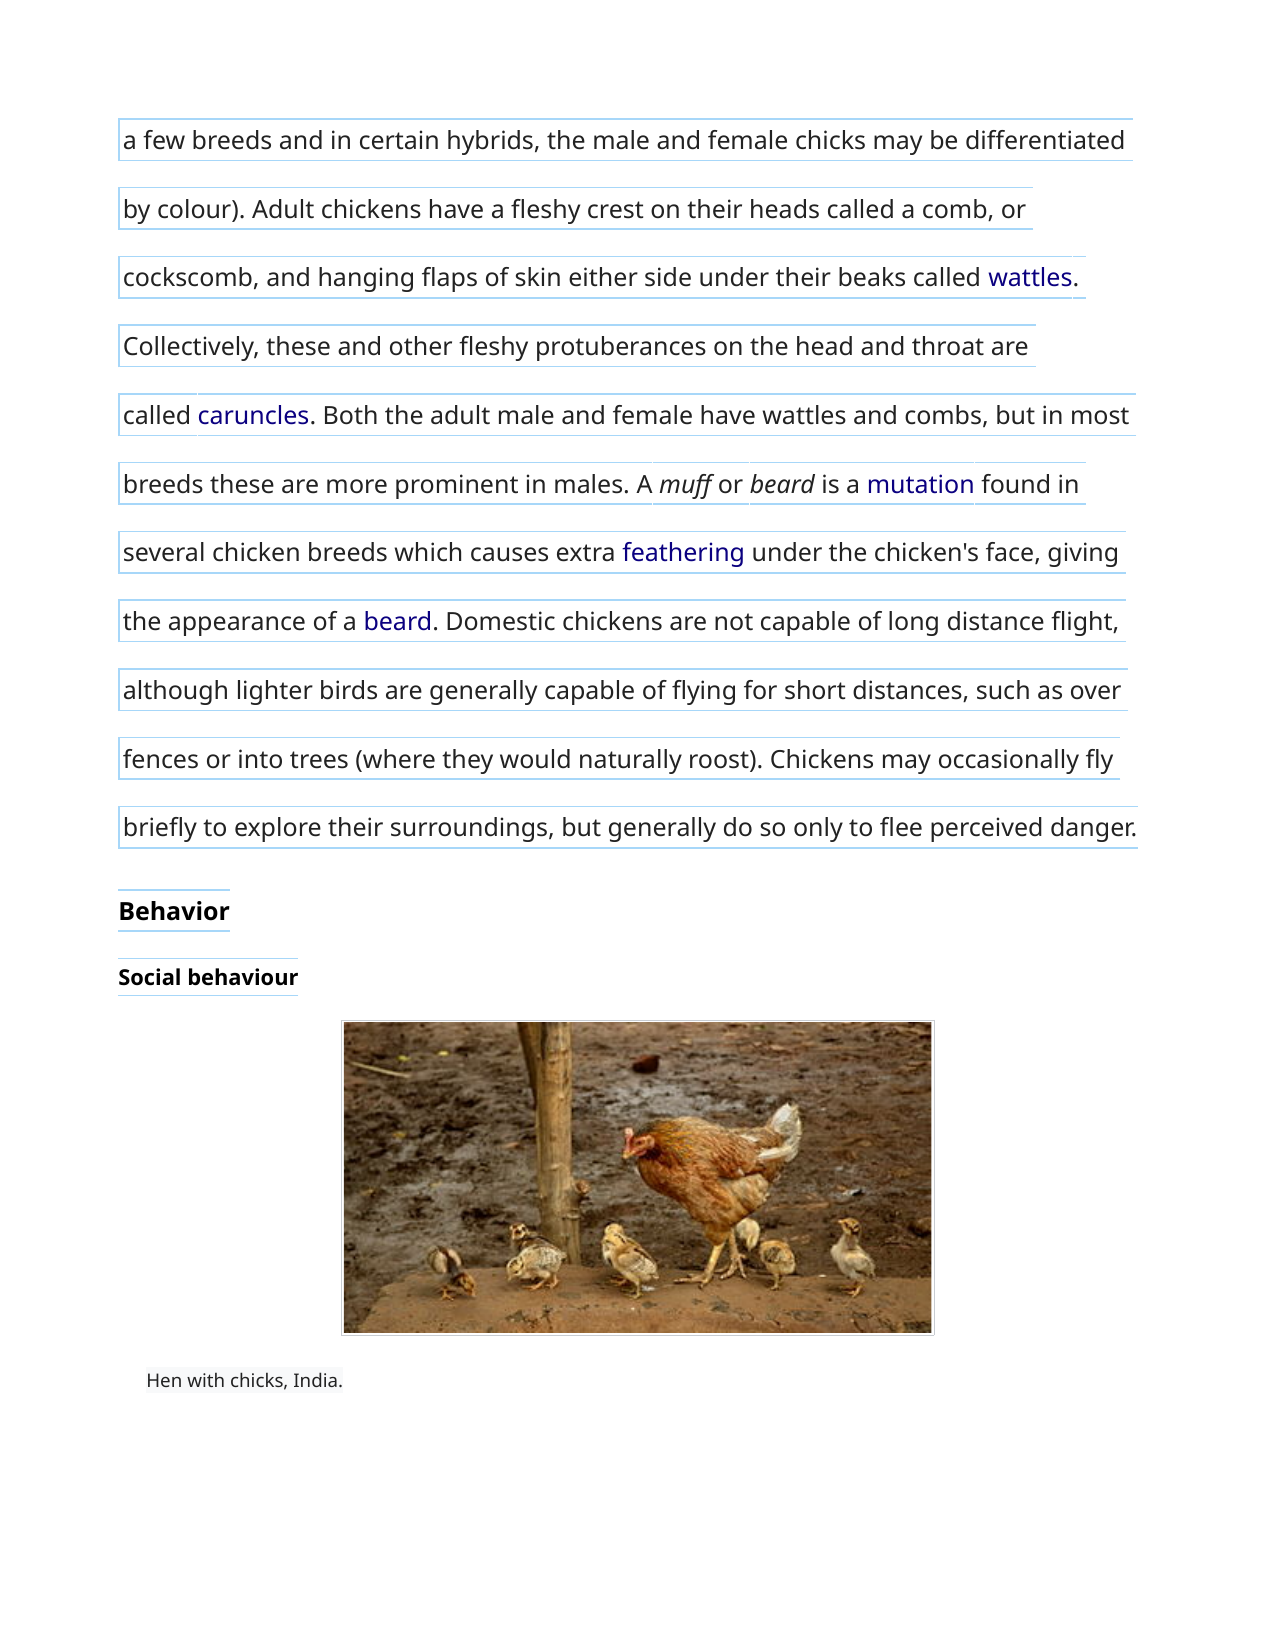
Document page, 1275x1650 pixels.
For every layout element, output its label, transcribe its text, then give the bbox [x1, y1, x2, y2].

text a few breeds and in certain hybrids, the male and female chicks may be differentiated by colour). Adult chickens have a fleshy crest on their heads called a comb, or cockscomb, and hanging flaps of skin either side under their beaks called wattles. Collectively, these and other fleshy protuberances on the head and throat are called caruncles. Both the adult male and female have wattles and combs, but in most breeds these are more prominent in males. A muff or beard is a mutation found in several chicken breeds which causes extra feathering under the chicken's face, giving the appearance of a beard. Domestic chickens are not capable of long distance flight, although lighter birds are generally capable of flying for short distances, such as over fences or into trees (where they would naturally roost). Chickens may occasionally fly briefly to explore their surroundings, but generally do so only to flee perceived danger. [118, 118, 1157, 849]
text Hen with chicks, India. [123, 1367, 1157, 1393]
subtitle Behavior [118, 889, 1157, 932]
picture [343, 1022, 932, 1333]
subtitle Social behaviour [118, 958, 1157, 996]
